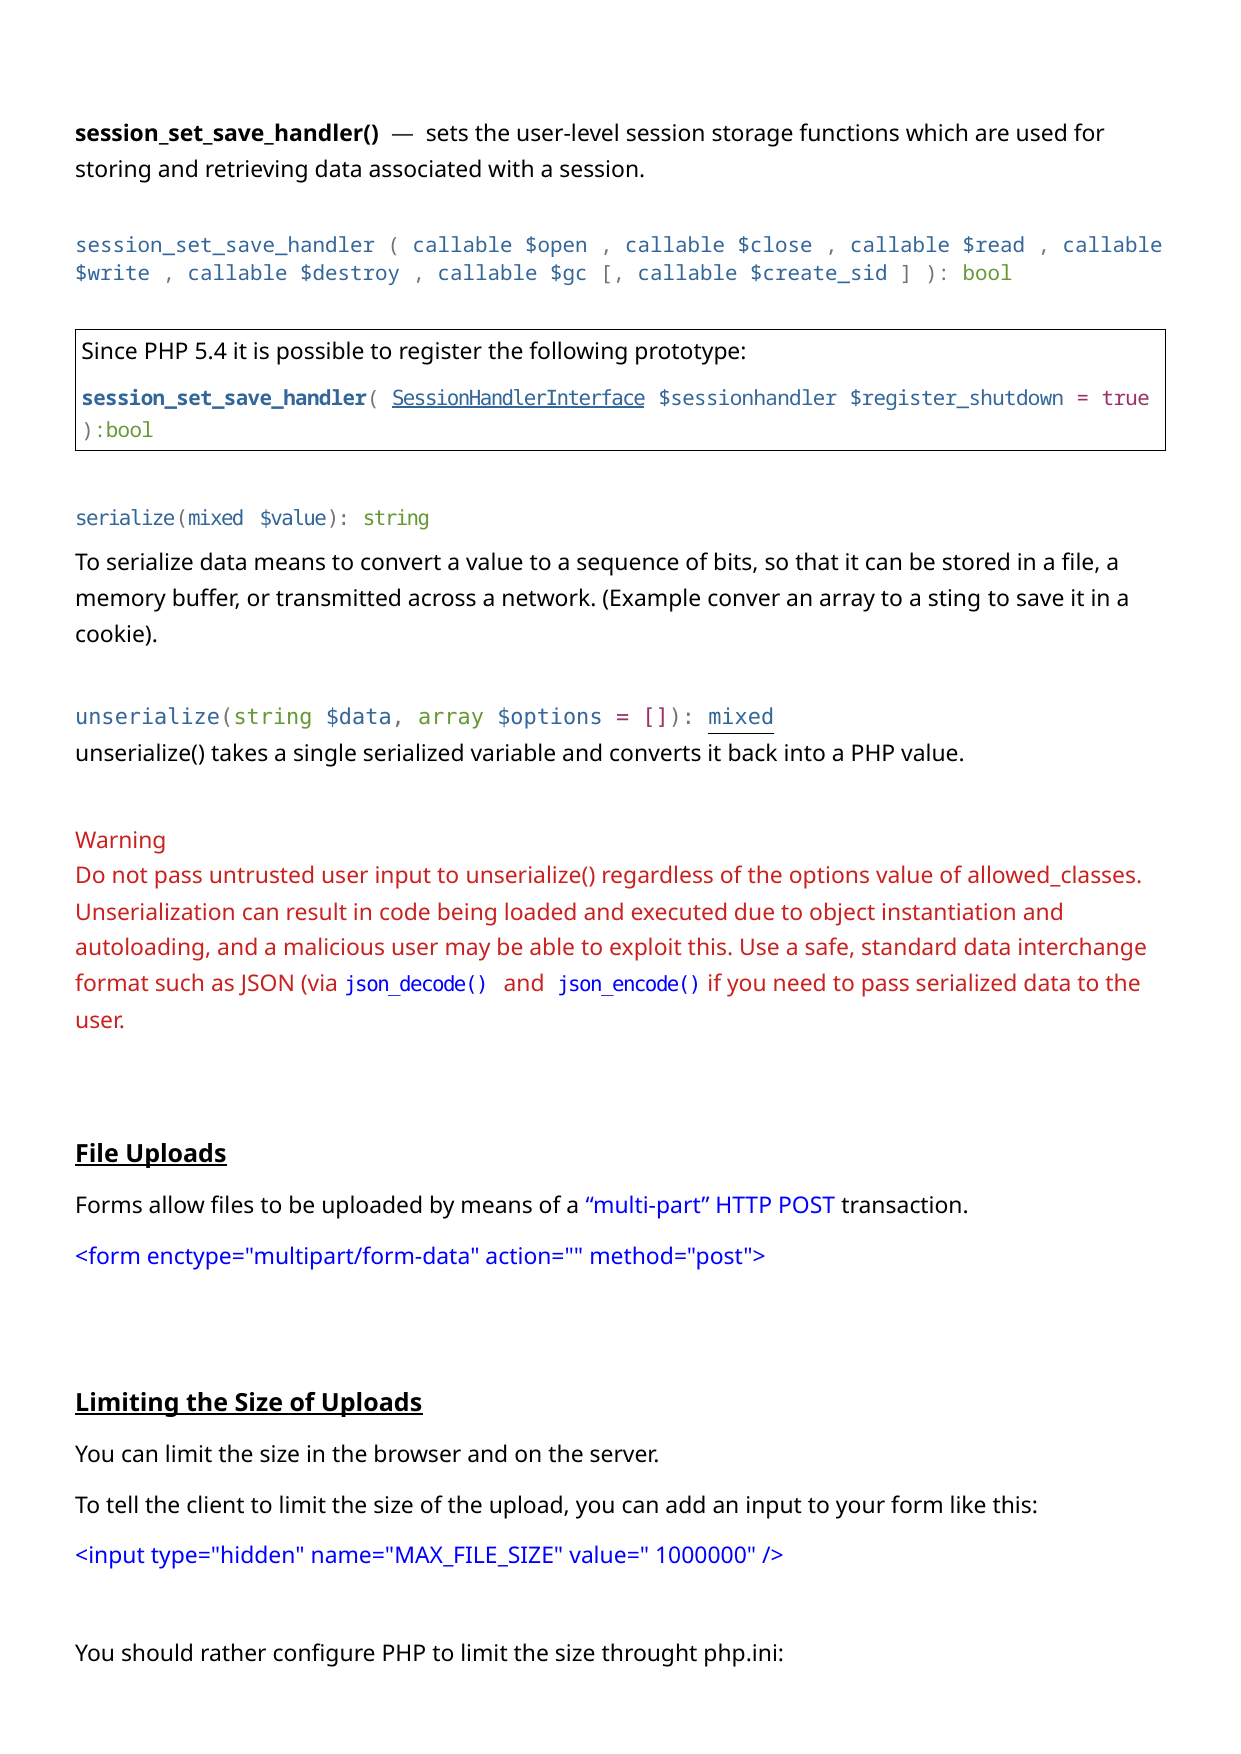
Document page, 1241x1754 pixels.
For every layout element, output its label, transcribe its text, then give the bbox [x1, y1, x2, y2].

text session_set_save_handler() — sets the user-level session storage functions which are used for storing and retrieving data associated with a session. [75, 117, 1166, 184]
text To tell the client to limit the size of the upload, you can add an input to your form like this: [75, 1489, 1166, 1520]
text Since PHP 5.4 it is possible to register the following prototype: [76, 330, 1165, 366]
text Warning [75, 823, 1166, 855]
text unserialize(string $data, array $options = []): mixed [75, 704, 1166, 733]
text Limiting the Size of Uploads [75, 1385, 1166, 1419]
text serialize(mixed $value): string [75, 504, 1166, 533]
text <input type="hidden" name="MAX_FILE_SIZE" value=" 1000000" /> [75, 1539, 1166, 1571]
text To serialize data means to convert a value to a sequence of bits, so that it can be stored in a file, a memory buffer, or transmitted across a network. (Example conver an array to a sting to save it in a cookie). [75, 546, 1166, 649]
text <form enctype="multipart/form-data" action="" method="post"> [75, 1240, 1166, 1271]
text unserialize() takes a single serialized variable and converts it back into a PHP value. [75, 737, 1166, 768]
text session_set_save_handler ( callable $open , callable $close , callable $read , callable $write , callable $destroy , callable $gc [, callable $create_sid ] ): bool [75, 230, 1166, 287]
text session_set_save_handler( SessionHandlerInterface $sessionhandler $register_shutdown = true ):bool [76, 376, 1165, 450]
text Forms allow files to be uploaded by means of a “multi-part” HTTP POST transaction. [75, 1189, 1166, 1221]
text Do not pass untrusted user input to unserialize() regardless of the options value of allowed_classes. Unserialization can result in code being loaded and executed due to object instantiation and autoloading, and a malicious user may be able to exploit this. Use a safe, standard data interchange format such as JSON (via json_decode() and json_encode() if you need to pass serialized data to the user. [75, 859, 1166, 1035]
text You should rather configure PHP to limit the size throught php.ini: [75, 1637, 1166, 1668]
text You can limit the size in the browser and on the server. [75, 1438, 1166, 1470]
text File Uploads [75, 1102, 1166, 1169]
